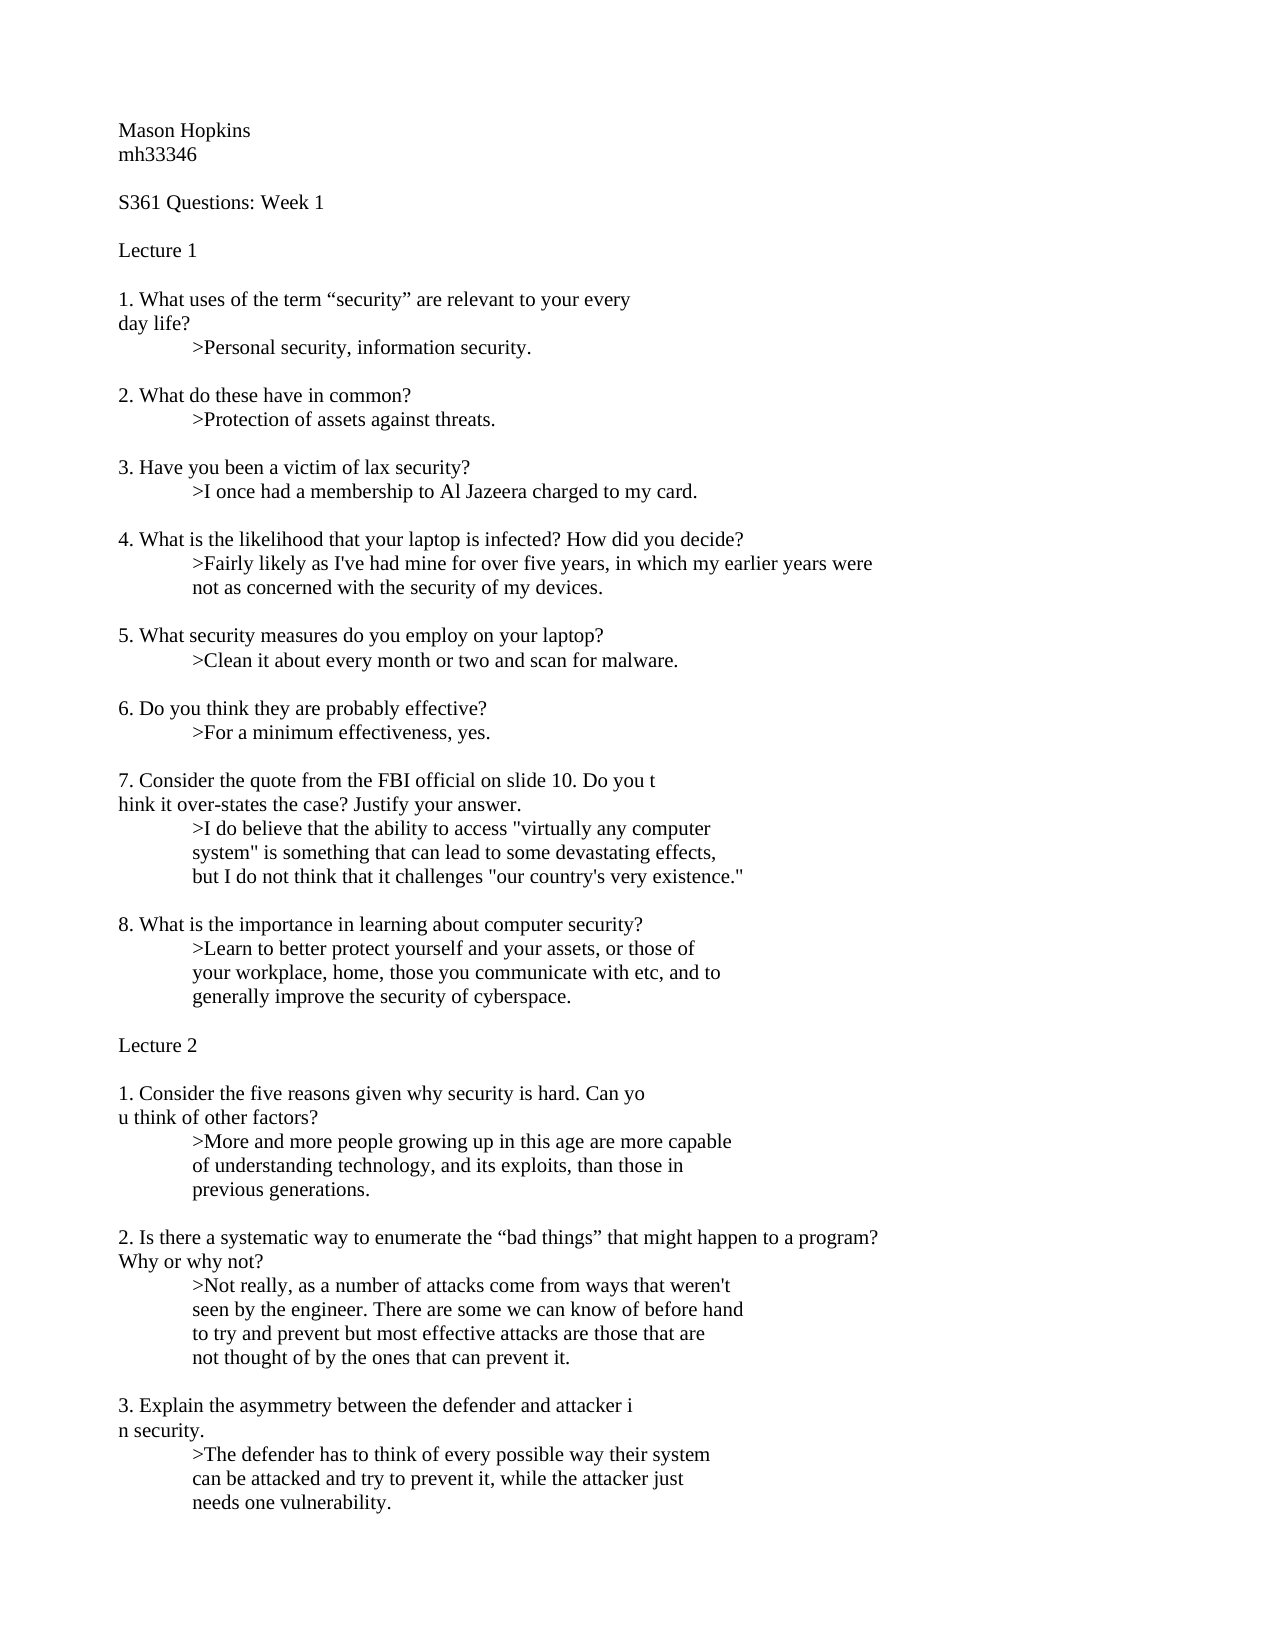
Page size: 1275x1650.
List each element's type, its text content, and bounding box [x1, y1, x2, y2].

text >For a minimum effectiveness, yes. [118, 720, 1157, 744]
text n security. [118, 1417, 1157, 1442]
text but I do not think that it challenges "our country's very existence." [118, 864, 1157, 888]
text Why or why not? [118, 1249, 1157, 1273]
text >Fairly likely as I've had mine for over five years, in which my earlier years were [118, 551, 1157, 575]
text >The defender has to think of every possible way their system [118, 1442, 1157, 1466]
text 5. What security measures do you employ on your laptop? [118, 623, 1157, 647]
text 2. What do these have in common? [118, 383, 1157, 407]
text 7. Consider the quote from the FBI official on slide 10. Do you t [118, 768, 1157, 792]
text >Not really, as a number of attacks come from ways that weren't [118, 1273, 1157, 1297]
text >Personal security, information security. [118, 335, 1157, 359]
text >Learn to better protect yourself and your assets, or those of [118, 936, 1157, 960]
text >Protection of assets against threats. [118, 407, 1157, 431]
text 2. Is there a systematic way to enumerate the “bad things” that might happen to a program? [118, 1225, 1157, 1249]
text 4. What is the likelihood that your laptop is infected? How did you decide? [118, 527, 1157, 551]
text >I once had a membership to Al Jazeera charged to my card. [118, 479, 1157, 503]
text previous generations. [118, 1177, 1157, 1201]
text generally improve the security of cyberspace. [118, 984, 1157, 1008]
text >I do believe that the ability to access "virtually any computer [118, 816, 1157, 840]
text 8. What is the importance in learning about computer security? [118, 912, 1157, 936]
text >More and more people growing up in this age are more capable [118, 1129, 1157, 1153]
text Lecture 2 [118, 1032, 1157, 1057]
text mh33346 [118, 142, 1157, 166]
text not as concerned with the security of my devices. [118, 575, 1157, 599]
text 3. Have you been a victim of lax security? [118, 455, 1157, 479]
text your workplace, home, those you communicate with etc, and to [118, 960, 1157, 984]
text needs one vulnerability. [118, 1490, 1157, 1514]
text of understanding technology, and its exploits, than those in [118, 1153, 1157, 1177]
text >Clean it about every month or two and scan for malware. [118, 647, 1157, 672]
text Lecture 1 [118, 238, 1157, 262]
text not thought of by the ones that can prevent it. [118, 1345, 1157, 1369]
text 1. Consider the five reasons given why security is hard. Can yo [118, 1081, 1157, 1105]
text 1. What uses of the term “security” are relevant to your every [118, 287, 1157, 311]
text to try and prevent but most effective attacks are those that are [118, 1321, 1157, 1345]
text can be attacked and try to prevent it, while the attacker just [118, 1466, 1157, 1490]
text u think of other factors? [118, 1105, 1157, 1129]
text hink it over-states the case? Justify your answer. [118, 792, 1157, 816]
text seen by the engineer. There are some we can know of before hand [118, 1297, 1157, 1321]
text system" is something that can lead to some devastating effects, [118, 840, 1157, 864]
text 6. Do you think they are probably effective? [118, 696, 1157, 720]
text 3. Explain the asymmetry between the defender and attacker i [118, 1393, 1157, 1417]
text S361 Questions: Week 1 [118, 190, 1157, 214]
text day life? [118, 311, 1157, 335]
text Mason Hopkins [118, 118, 1157, 142]
